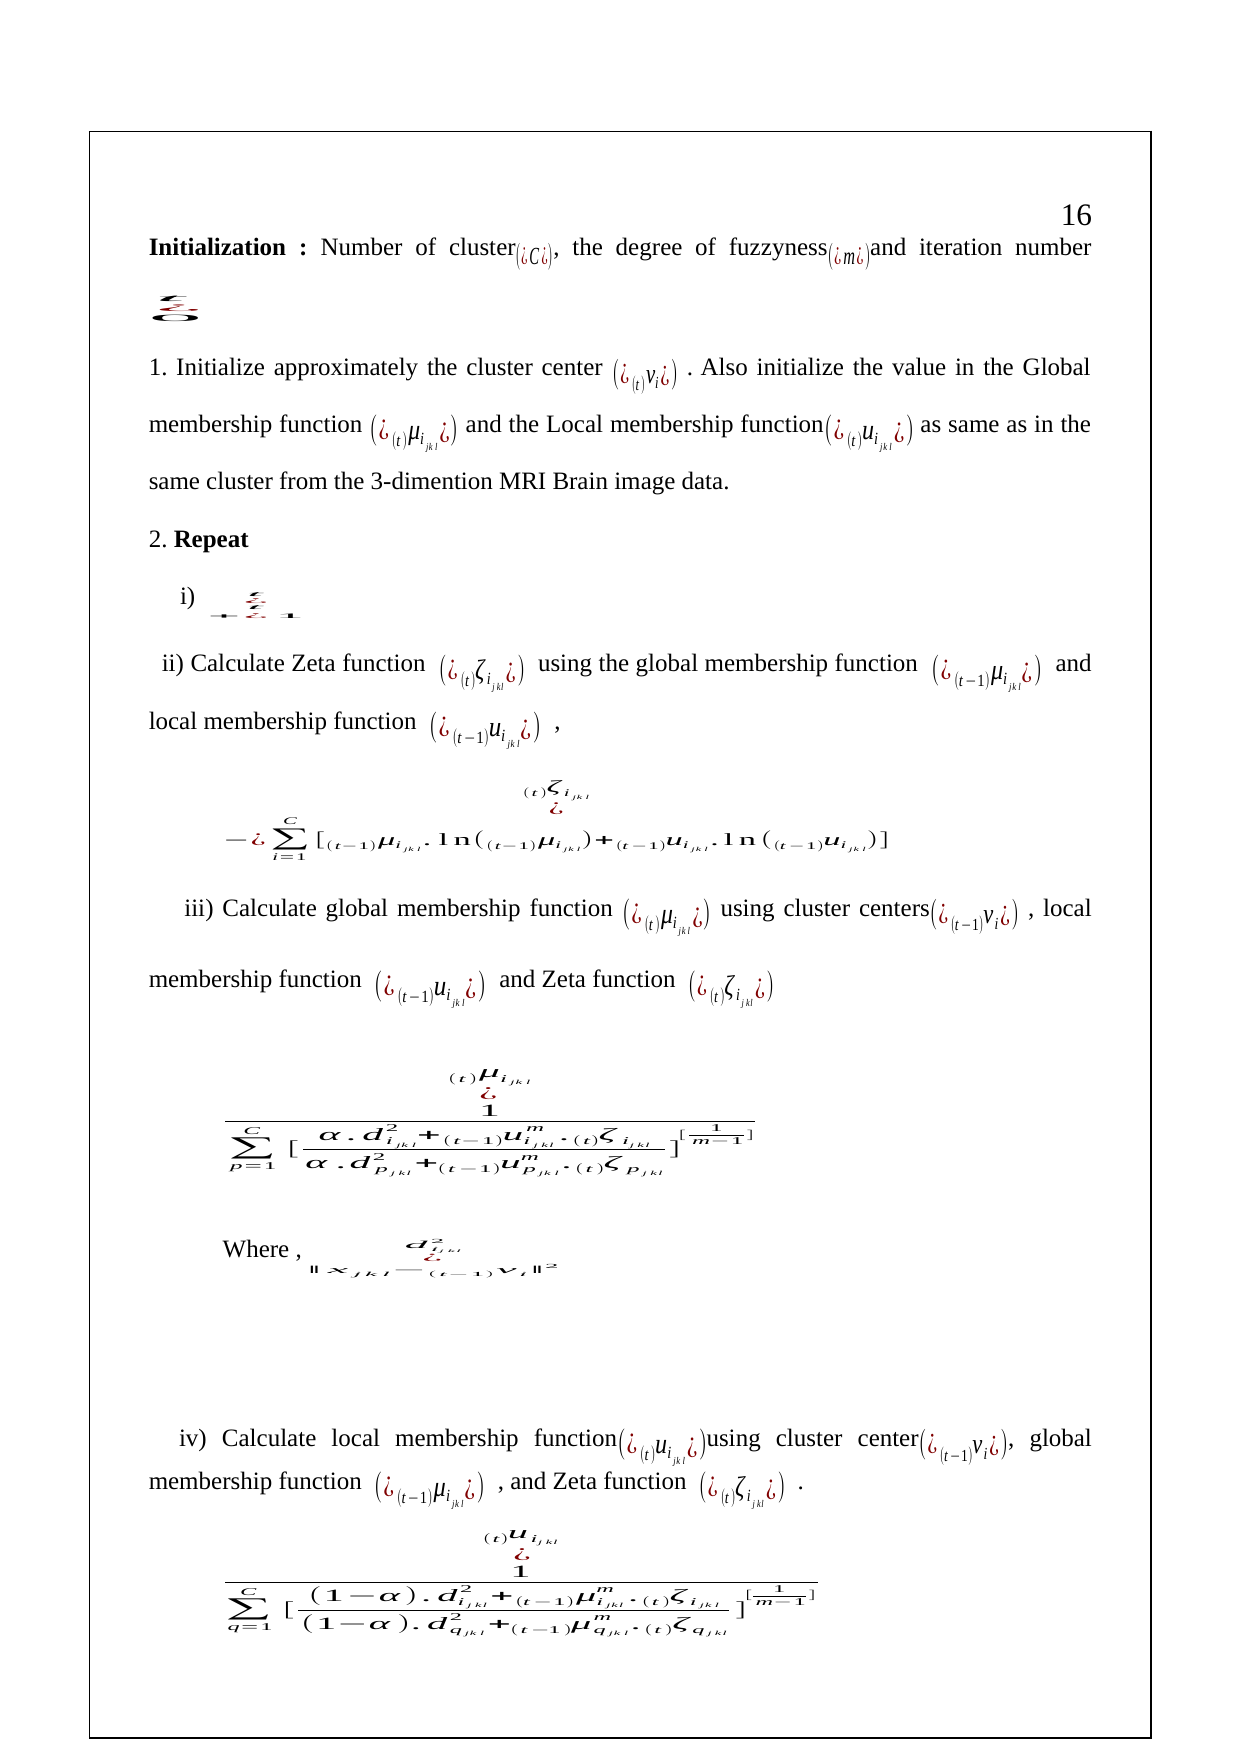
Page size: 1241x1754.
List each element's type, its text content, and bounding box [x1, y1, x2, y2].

text 2. Repeat [148, 524, 1092, 552]
text Where , [148, 1234, 1092, 1278]
text iii) Calculate global membership function using cluster centers , local membership function and Zeta function [148, 893, 1092, 1007]
text Initialization : Number of cluster, the degree of fuzzynessand iteration number [148, 232, 1092, 323]
text ii) Calculate Zeta function using the global membership function and local membership function , [148, 648, 1092, 749]
text 1. Initialize approximately the cluster center . Also initialize the value in the Global membership function and the Local membership function as same as in the same cluster from the 3-dimention MRI Brain image data. [148, 352, 1092, 495]
text i) [148, 581, 1092, 619]
text iv) Calculate local membership functionusing cluster center, global membership function , and Zeta function . [148, 1423, 1092, 1509]
